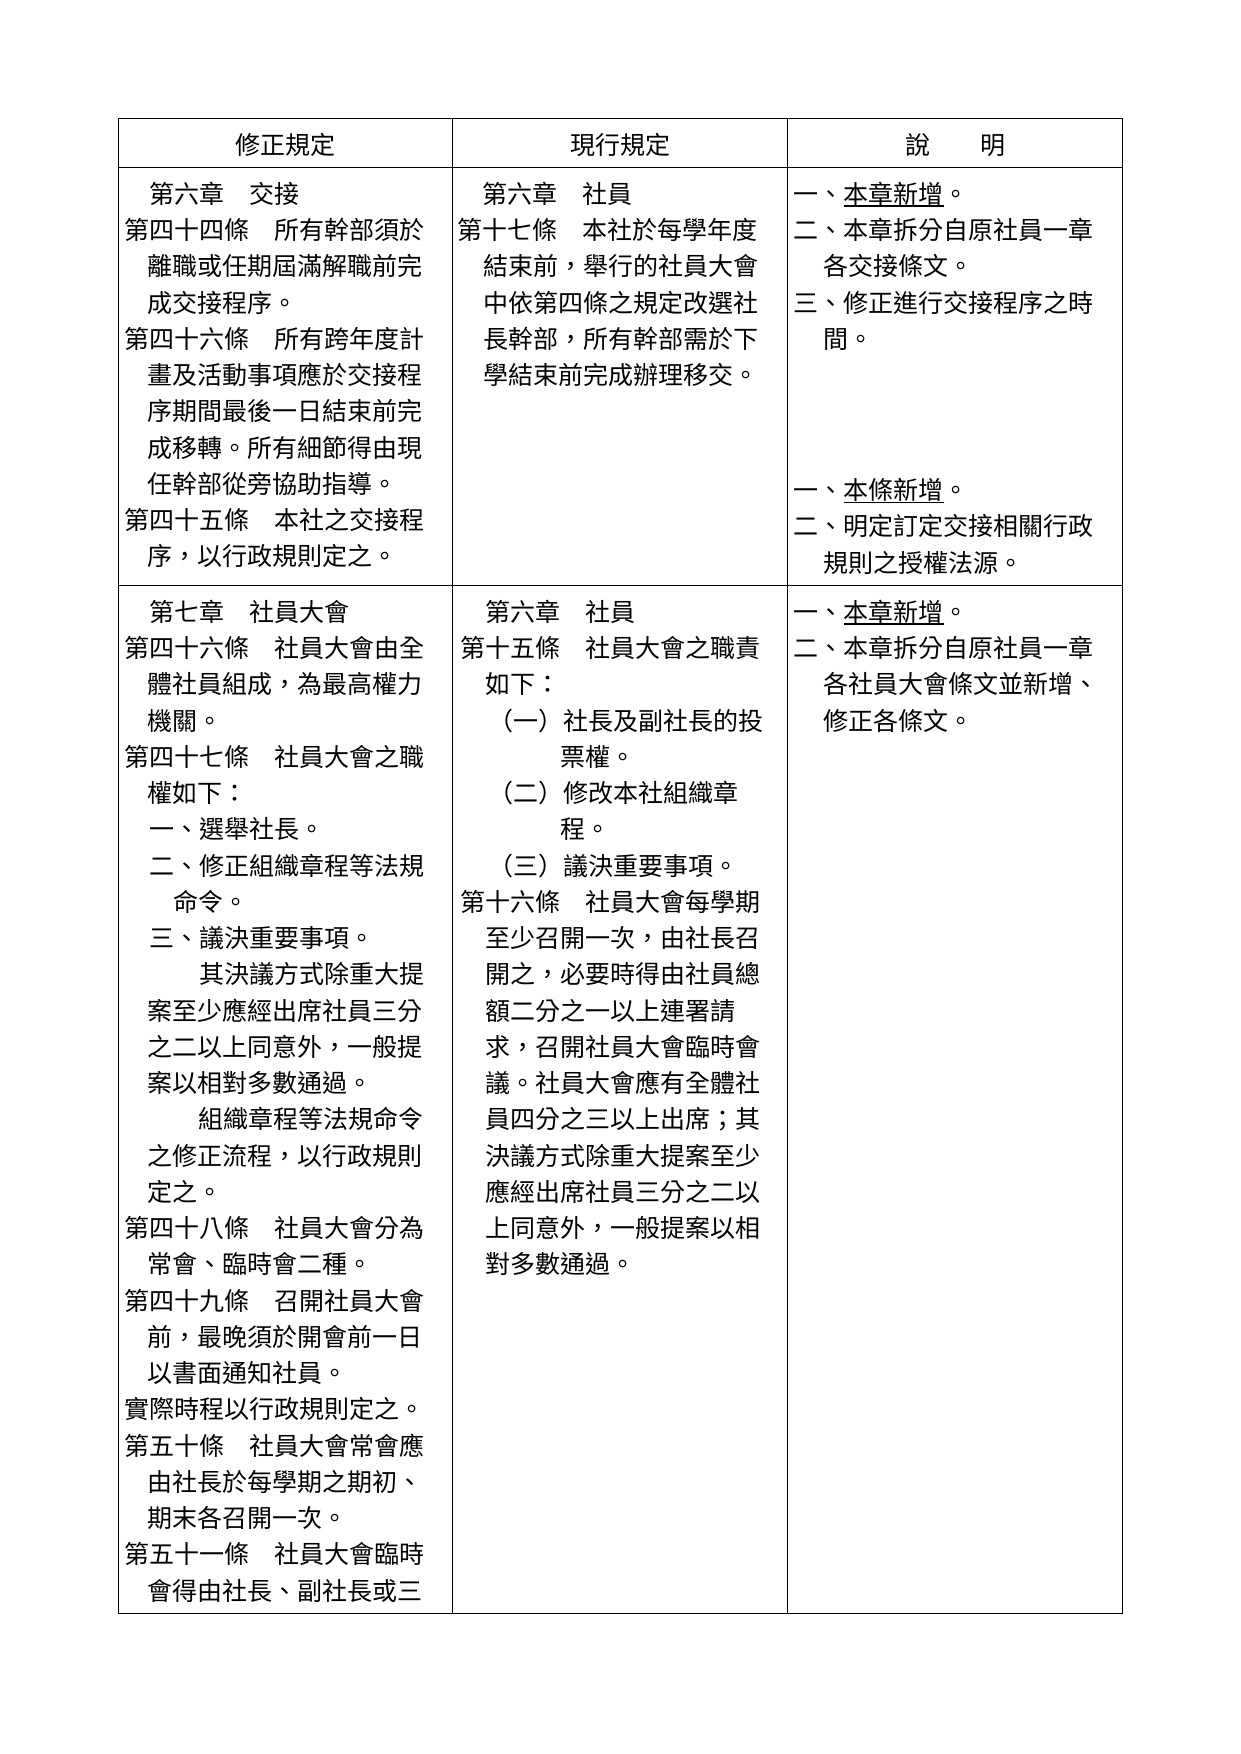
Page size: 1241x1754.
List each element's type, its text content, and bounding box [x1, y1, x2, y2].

table_header 現行規定 [453, 119, 787, 167]
table_header 修正規定 [119, 119, 452, 167]
table_cell 第六章 社員 第十七條 本社於每學年度結束前，舉行的社員大會中依第四條之規定改選社長幹部，所有幹部需於下學結束前完成辦理移交。 [453, 168, 787, 585]
table_cell 第六章 社員 第十五條 社員大會之職責如下： （一）社長及副社長的投票權。 （二）修改本社組織章程。 （三）議決重要事項。 第十六條 社員大會每學期至少召開一次，由社長召開之，必要時得由社員總額二分之一以上連署請求，召開社員大會臨時會議。社員大會應有全體社員四分之三以上出席；其決議方式除重大提案至少應經出席社員三分之二以上同意外，一般提案以相對多數通過。 [453, 586, 787, 1613]
table_cell 第六章 交接 第四十四條 所有幹部須於離職或任期屆滿解職前完成交接程序。 第四十六條 所有跨年度計畫及活動事項應於交接程序期間最後一日結束前完成移轉。所有細節得由現任幹部從旁協助指導。 第四十五條 本社之交接程序，以行政規則定之。 [119, 168, 452, 585]
table_header 說 明 [788, 119, 1122, 167]
table_cell 一、本章新增。 二、本章拆分自原社員一章各社員大會條文並新增、修正各條文。 [788, 586, 1122, 1613]
table_cell 一、本章新增。 二、本章拆分自原社員一章各交接條文。 三、修正進行交接程序之時間。 一、本條新增。 二、明定訂定交接相關行政規則之授權法源。 [788, 168, 1122, 585]
table_cell 第七章 社員大會 第四十六條 社員大會由全體社員組成，為最高權力機關。 第四十七條 社員大會之職權如下： 一、選舉社長。 二、修正組織章程等法規命令。 三、議決重要事項。 其決議方式除重大提案至少應經出席社員三分之二以上同意外，一般提案以相對多數通過。 組織章程等法規命令之修正流程，以行政規則定之。 第四十八條 社員大會分為常會、臨時會二種。 第四十九條 召開社員大會前，最晚須於開會前一日以書面通知社員。 實際時程以行政規則定之。 第五十條 社員大會常會應由社長於每學期之期初、期末各召開一次。 第五十一條 社員大會臨時會得由社長、副社長或三 [119, 586, 452, 1613]
